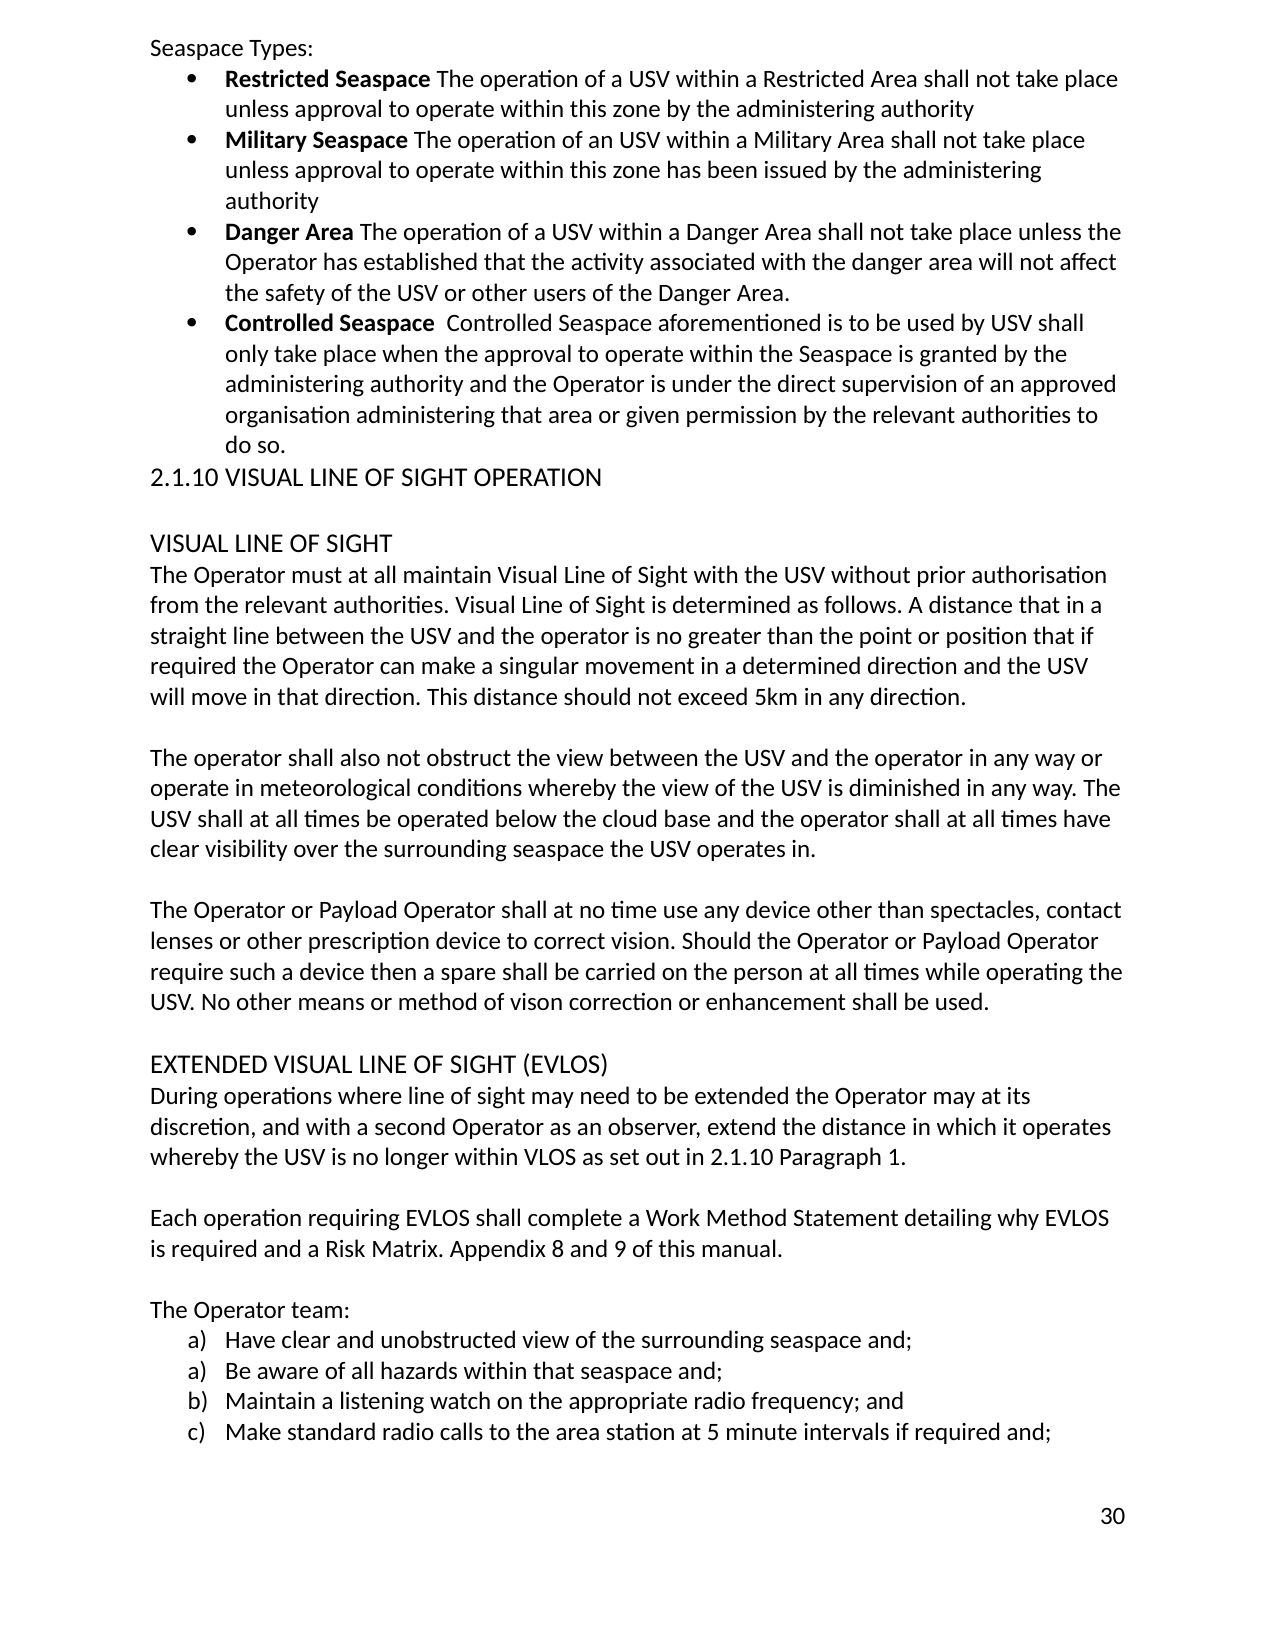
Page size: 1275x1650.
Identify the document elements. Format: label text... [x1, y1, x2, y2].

text During operations where line of sight may need to be extended the Operator may at its discretion, and with a second Operator as an observer, extend the distance in which it operates whereby the USV is no longer within VLOS as set out in 2.1.10 Paragraph 1. [150, 1080, 1125, 1172]
text Seaspace Types: [150, 32, 1125, 63]
list Make standard radio calls to the area station at 5 minute intervals if required and; [187, 1416, 1125, 1446]
list Danger Area The operation of a USV within a Danger Area shall not take place unless the Operator has established that the activity associated with the danger area will not affect the safety of the USV or other users of the Danger Area. [187, 216, 1125, 307]
text The operator shall also not obstruct the view between the USV and the operator in any way or operate in meteorological conditions whereby the view of the USV is diminished in any way. The USV shall at all times be operated below the cloud base and the operator shall at all times have clear visibility over the surrounding seaspace the USV operates in. [150, 742, 1125, 864]
text VISUAL LINE OF SIGHT [150, 526, 1125, 559]
text The Operator or Payload Operator shall at no time use any device other than spectacles, contact lenses or other prescription device to correct vision. Should the Operator or Payload Operator require such a device then a spare shall be carried on the person at all times while operating the USV. No other means or method of vison correction or enhancement shall be used. [150, 894, 1125, 1017]
text The Operator team: [150, 1294, 1125, 1324]
list Maintain a listening watch on the appropriate radio frequency; and [187, 1385, 1125, 1416]
text Each operation requiring EVLOS shall complete a Work Method Statement detailing why EVLOS is required and a Risk Matrix. Appendix 8 and 9 of this manual. [150, 1202, 1125, 1263]
list Military Seaspace The operation of an USV within a Military Area shall not take place unless approval to operate within this zone has been issued by the administering authority [187, 124, 1125, 216]
list Restricted Seaspace The operation of a USV within a Restricted Area shall not take place unless approval to operate within this zone by the administering authority [187, 63, 1125, 124]
text EXTENDED VISUAL LINE OF SIGHT (EVLOS) [150, 1047, 1125, 1080]
text 2.1.10 VISUAL LINE OF SIGHT OPERATION [150, 460, 1125, 493]
list Controlled Seaspace Controlled Seaspace aforementioned is to be used by USV shall only take place when the approval to operate within the Seaspace is granted by the administering authority and the Operator is under the direct supervision of an approved organisation administering that area or given permission by the relevant authorities to do so. [187, 307, 1125, 460]
list Have clear and unobstructed view of the surrounding seaspace and; [187, 1324, 1125, 1355]
list Be aware of all hazards within that seaspace and; [187, 1355, 1125, 1385]
text The Operator must at all maintain Visual Line of Sight with the USV without prior authorisation from the relevant authorities. Visual Line of Sight is determined as follows. A distance that in a straight line between the USV and the operator is no greater than the point or position that if required the Operator can make a singular movement in a determined direction and the USV will move in that direction. This distance should not exceed 5km in any direction. [150, 559, 1125, 711]
